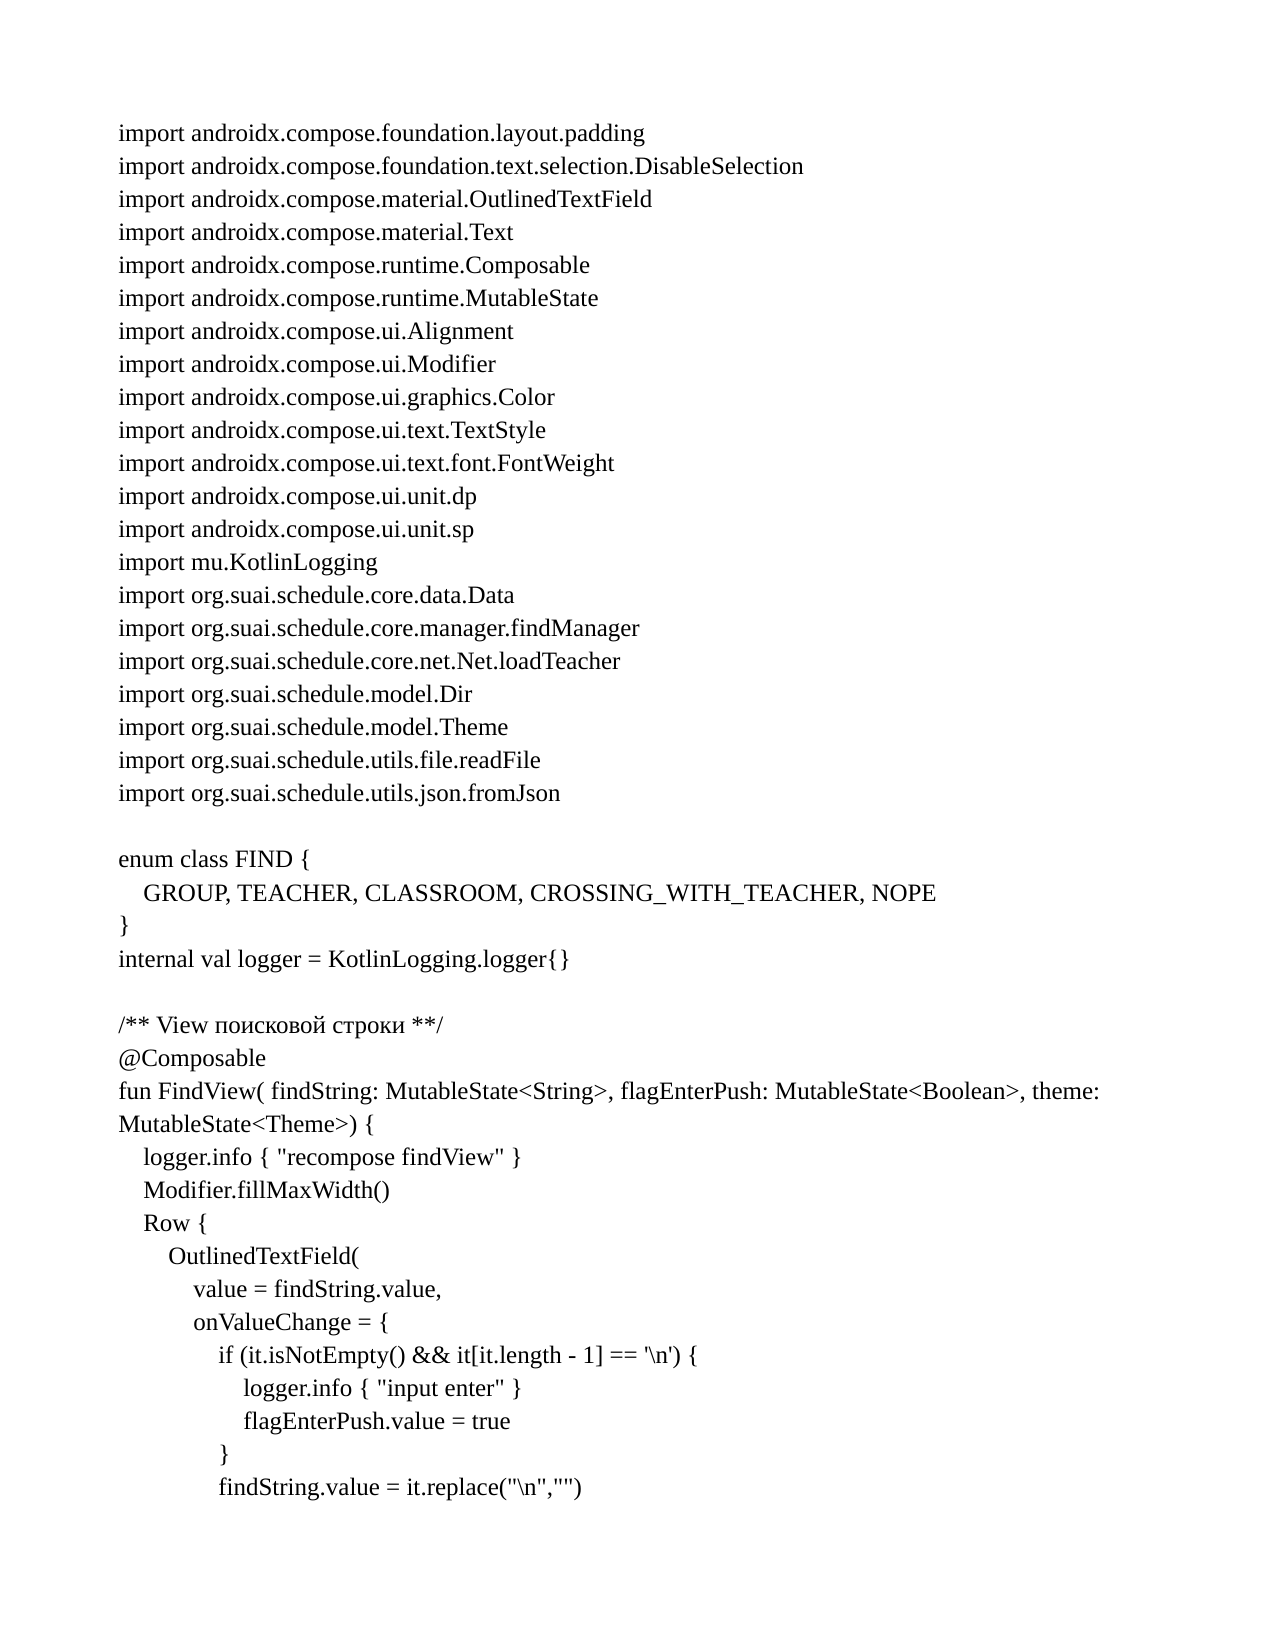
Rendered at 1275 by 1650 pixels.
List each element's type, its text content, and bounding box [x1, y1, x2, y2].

text import androidx.compose.foundation.layout.padding import androidx.compose.foundation.text.selection.DisableSelection import androidx.compose.material.OutlinedTextField import androidx.compose.material.Text import androidx.compose.runtime.Composable import androidx.compose.runtime.MutableState import androidx.compose.ui.Alignment import androidx.compose.ui.Modifier import androidx.compose.ui.graphics.Color import androidx.compose.ui.text.TextStyle import androidx.compose.ui.text.font.FontWeight import androidx.compose.ui.unit.dp import androidx.compose.ui.unit.sp import mu.KotlinLogging import org.suai.schedule.core.data.Data import org.suai.schedule.core.manager.findManager import org.suai.schedule.core.net.Net.loadTeacher import org.suai.schedule.model.Dir import org.suai.schedule.model.Theme import org.suai.schedule.utils.file.readFile import org.suai.schedule.utils.json.fromJson enum class FIND { GROUP, TEACHER, CLASSROOM, CROSSING_WITH_TEACHER, NOPE } internal val logger = KotlinLogging.logger{} /** View поисковой строки **/ @Composable fun FindView( findString: MutableState<String>, flagEnterPush: MutableState<Boolean>, theme: MutableState<Theme>) { logger.info { "recompose findView" } Modifier.fillMaxWidth() Row { OutlinedTextField( value = findString.value, onValueChange = { if (it.isNotEmpty() && it[it.length - 1] == '\n') { logger.info { "input enter" } flagEnterPush.value = true } findString.value = it.replace("\n","") [118, 118, 1157, 1501]
